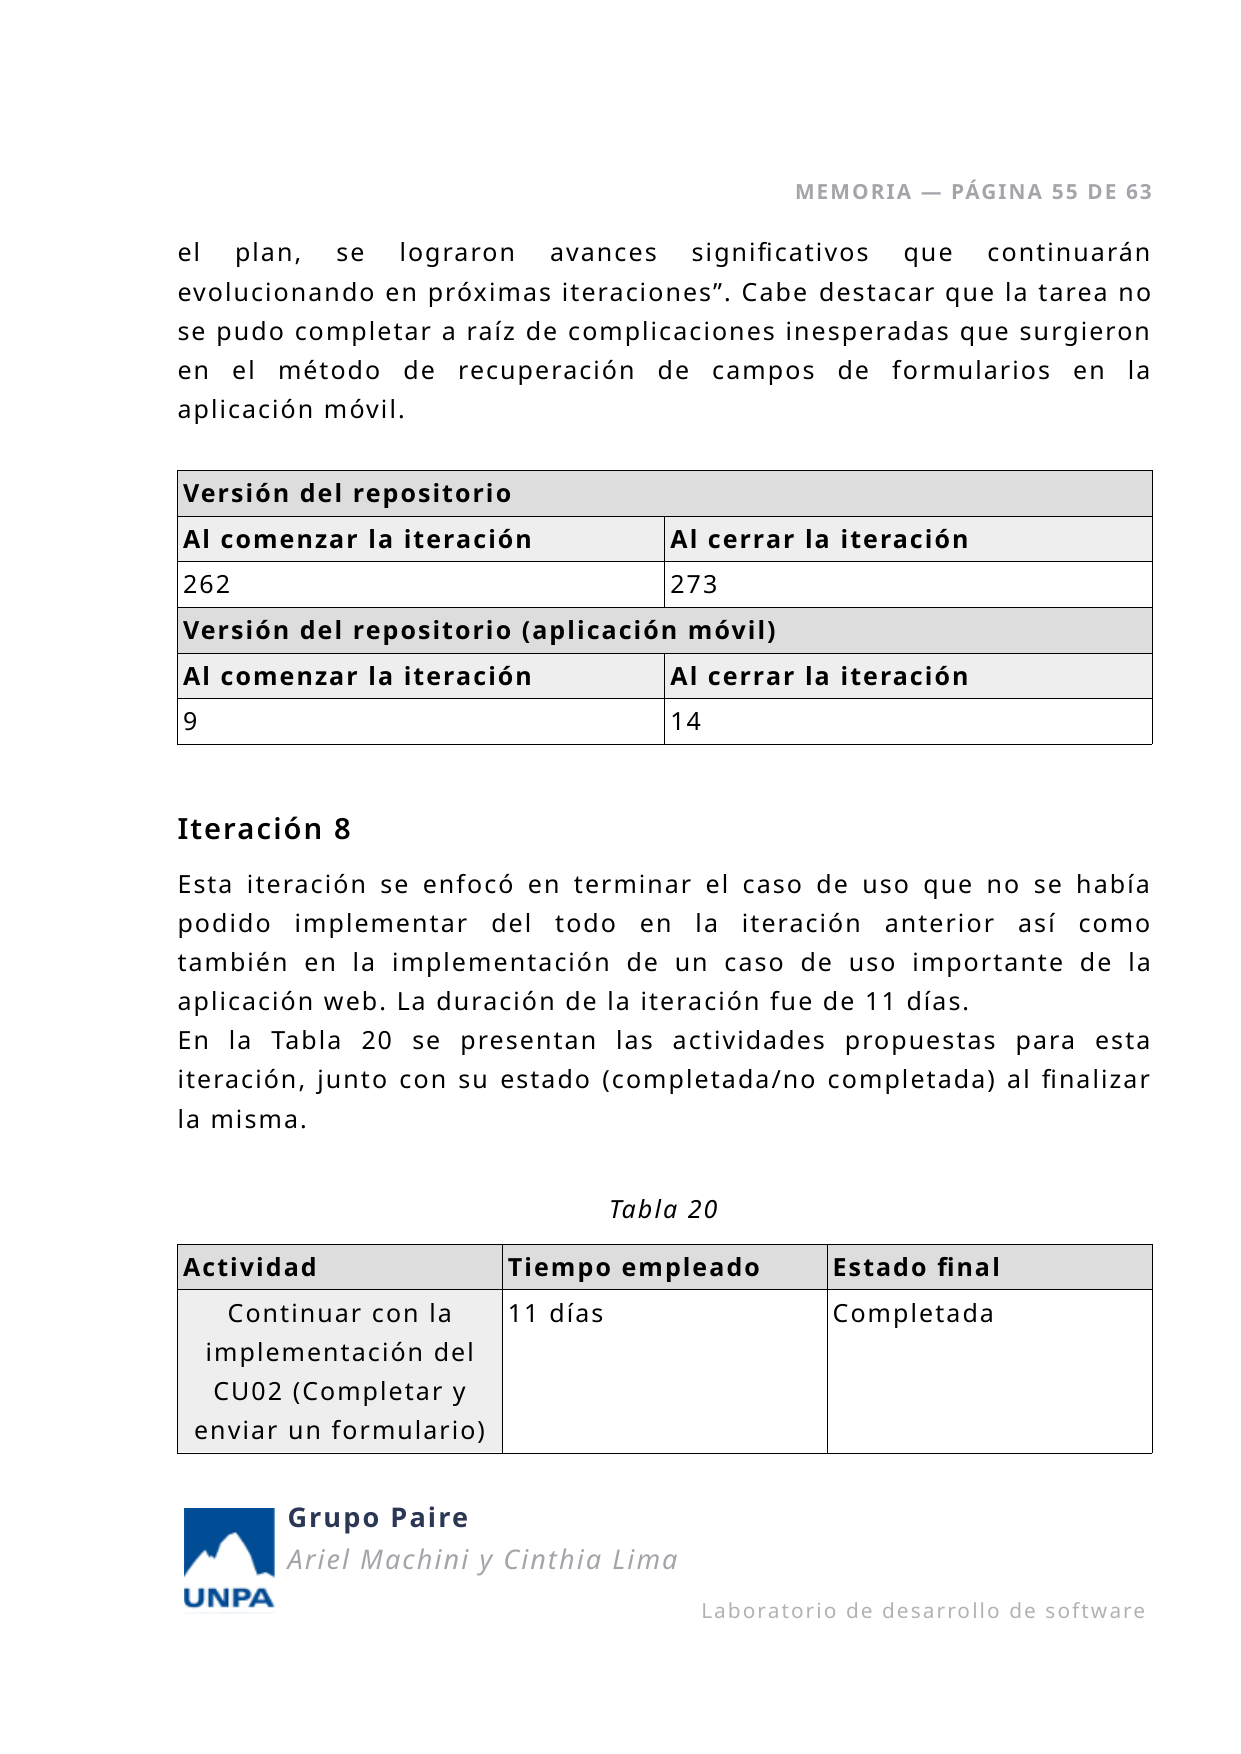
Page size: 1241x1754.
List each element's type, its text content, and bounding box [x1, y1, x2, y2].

table_header Actividad [178, 1245, 502, 1289]
table_cell Al comenzar la iteración [178, 517, 664, 561]
table_cell 14 [665, 699, 1152, 744]
table_cell 273 [665, 562, 1152, 607]
table_cell Versión del repositorio (aplicación móvil) [178, 608, 1152, 653]
table_cell 9 [178, 699, 664, 744]
text el plan, se lograron avances significativos que continuarán evolucionando en próximas iteraciones”. Cabe destacar que la tarea no se pudo completar a raíz de complicaciones inesperadas que surgieron en el método de recuperación de campos de formularios en la aplicación móvil. [177, 235, 1152, 426]
subtitle Iteración 8 [177, 808, 1152, 848]
table_cell Continuar con la implementación del CU02 (Completar y enviar un formulario) [178, 1290, 502, 1452]
table_header Estado final [828, 1245, 1152, 1289]
table_cell 11 días [503, 1290, 827, 1452]
table_cell Completada [828, 1290, 1152, 1452]
table_cell Al cerrar la iteración [665, 517, 1152, 561]
table_header Tiempo empleado [503, 1245, 827, 1289]
text Esta iteración se enfocó en terminar el caso de uso que no se había podido implementar del todo en la iteración anterior así como también en la implementación de un caso de uso importante de la aplicación web. La duración de la iteración fue de 11 días. [177, 866, 1152, 1018]
table_cell 262 [178, 562, 664, 607]
picture [184, 1508, 275, 1614]
text En la Tabla 20 se presentan las actividades propuestas para esta iteración, junto con su estado (completada/no completada) al finalizar la misma. [177, 1023, 1152, 1135]
text Tabla 20 [177, 1192, 1152, 1226]
table_header Versión del repositorio [178, 471, 1152, 516]
table_cell Al comenzar la iteración [178, 654, 664, 698]
table_cell Al cerrar la iteración [665, 654, 1152, 698]
